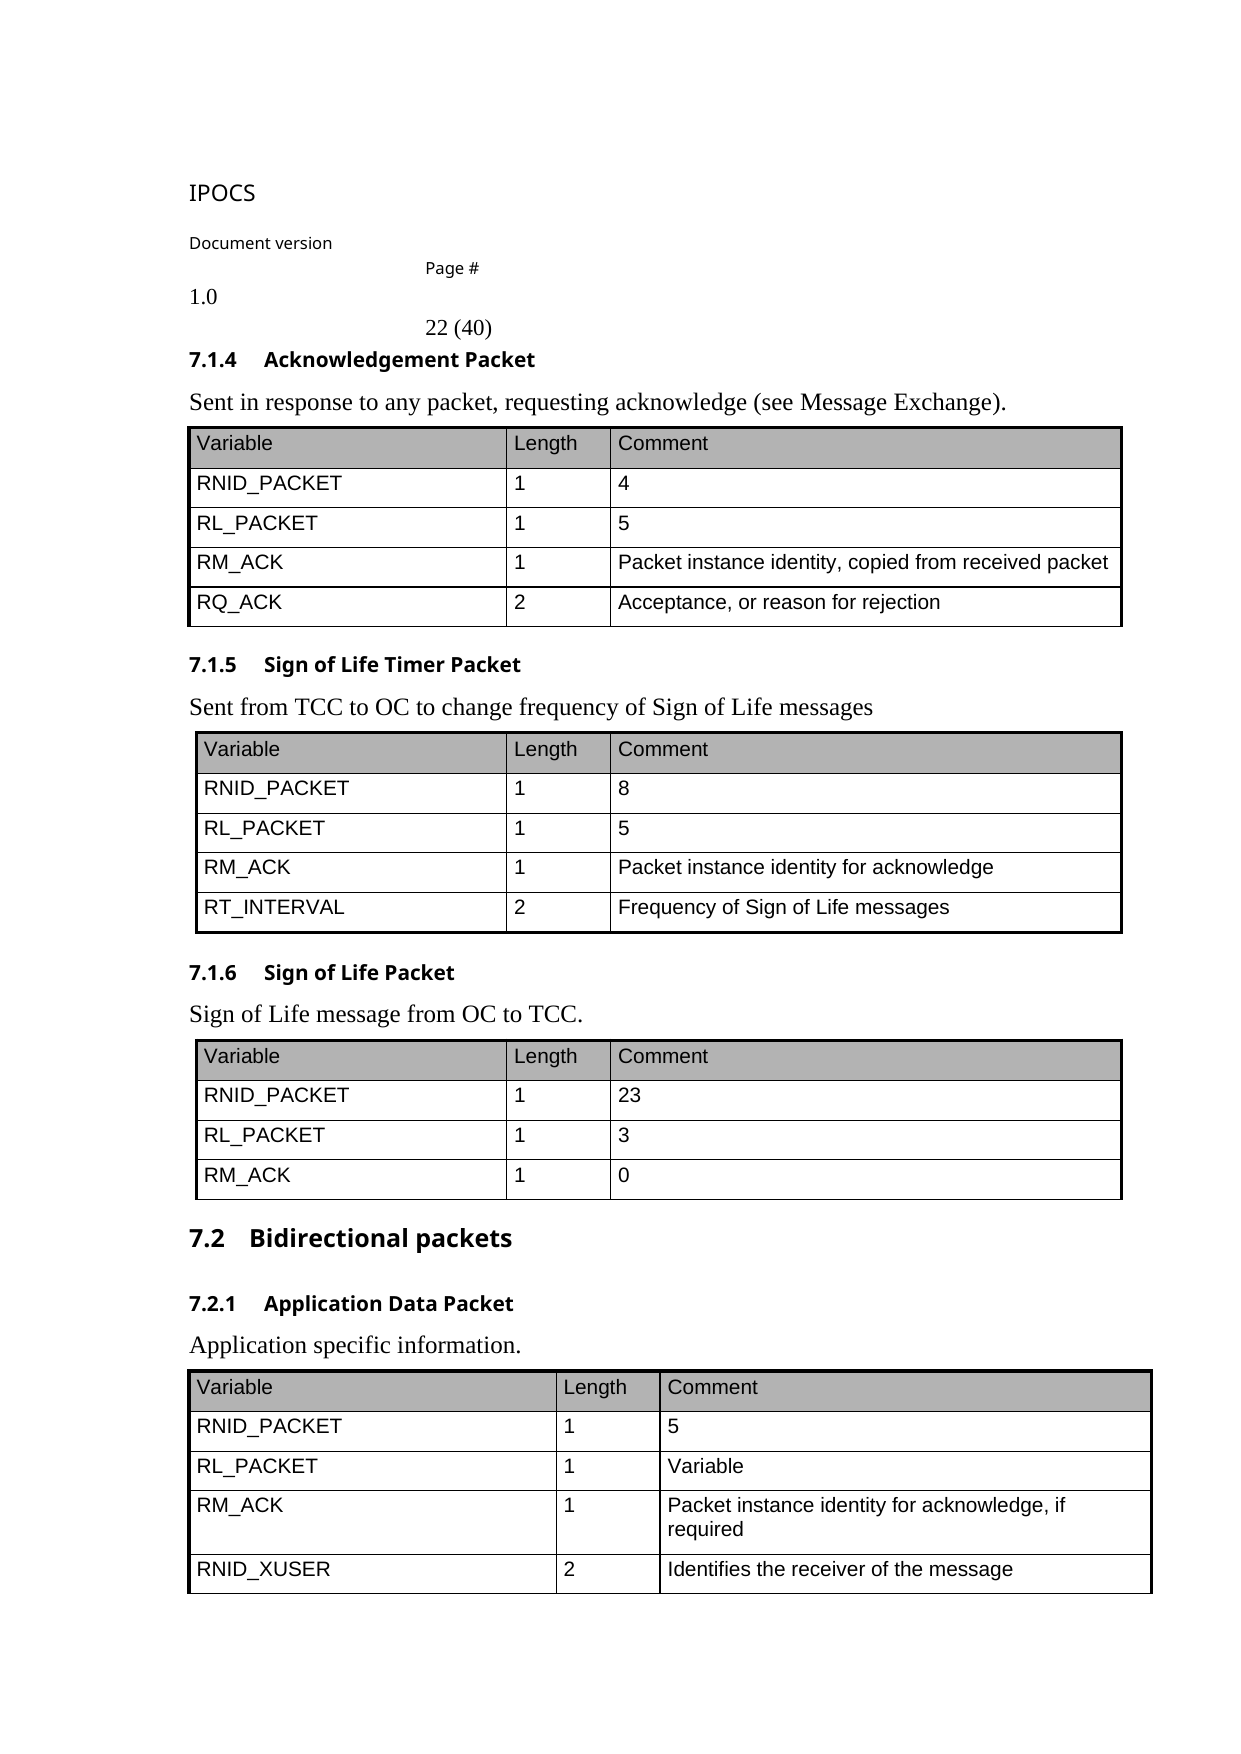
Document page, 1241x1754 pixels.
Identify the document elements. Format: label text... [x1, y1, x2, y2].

text Sent in response to any packet, requesting acknowledge (see 6.3). [189, 384, 1122, 416]
table_header Comment [661, 1373, 1150, 1411]
subtitle Acknowledgement Packet [189, 343, 1122, 374]
text Sign of Life message from OC to TCC. [189, 997, 1122, 1028]
table_cell 1 [507, 1121, 610, 1159]
table_cell Acceptance, or reason for rejection [611, 588, 1120, 626]
table_cell RQ_ACK [191, 588, 506, 626]
table_cell RNID_PACKET [191, 469, 506, 507]
table_cell 1 [557, 1452, 659, 1490]
table_cell RNID_PACKET [198, 1081, 506, 1120]
table_cell 1 [507, 1081, 610, 1120]
subtitle Application Data Packet [189, 1286, 1122, 1317]
table_cell RNID_PACKET [198, 774, 506, 812]
table_cell RM_ACK [198, 853, 506, 892]
table_cell RM_ACK [191, 1491, 556, 1554]
table_cell Identifies the receiver of the message [661, 1555, 1150, 1593]
table_cell Packet instance identity, copied from received packet [611, 548, 1120, 586]
table_cell 4 [611, 469, 1120, 507]
table_cell 0 [611, 1160, 1120, 1199]
table_cell RNID_XUSER [191, 1555, 556, 1593]
table_cell RL_PACKET [191, 1452, 556, 1490]
table_cell RT_INTERVAL [198, 893, 506, 931]
table_cell RM_ACK [198, 1160, 506, 1199]
table_cell 1 [557, 1412, 659, 1451]
table_header Length [557, 1373, 659, 1411]
table_cell 2 [507, 893, 610, 931]
table_header Variable [191, 429, 506, 468]
table_cell 1 [557, 1491, 659, 1554]
table_header Comment [611, 734, 1120, 773]
table_cell 5 [611, 814, 1120, 852]
table_cell RL_PACKET [198, 1121, 506, 1159]
table_cell 2 [557, 1555, 659, 1593]
table_header Length [507, 429, 610, 468]
text Sent from TCC to OC to change frequency of Sign of Life messages [189, 689, 1122, 721]
subtitle Sign of Life Packet [189, 955, 1122, 986]
table_cell 5 [611, 508, 1120, 547]
table_cell 3 [611, 1121, 1120, 1159]
table_header Length [507, 1042, 610, 1080]
table_cell 1 [507, 469, 610, 507]
table_cell 23 [611, 1081, 1120, 1120]
table_cell 8 [611, 774, 1120, 812]
table_cell RNID_PACKET [191, 1412, 556, 1451]
table_cell Packet instance identity for acknowledge, if required [661, 1491, 1150, 1554]
table_cell RL_PACKET [191, 508, 506, 547]
table_cell RL_PACKET [198, 814, 506, 852]
table_cell 5 [661, 1412, 1150, 1451]
table_header Variable [198, 734, 506, 773]
table_header Variable [191, 1373, 556, 1411]
table_cell 1 [507, 1160, 610, 1199]
table_cell RM_ACK [191, 548, 506, 586]
table_cell 2 [507, 588, 610, 626]
subtitle Bidirectional packets [189, 1221, 1122, 1255]
table_cell Variable [661, 1452, 1150, 1490]
table_cell 1 [507, 548, 610, 586]
table_cell 1 [507, 774, 610, 812]
table_header Length [507, 734, 610, 773]
text Application specific information. [189, 1328, 1122, 1359]
table_header Comment [611, 1042, 1120, 1080]
table_cell Frequency of Sign of Life messages [611, 893, 1120, 931]
subtitle Sign of Life Timer Packet [189, 648, 1122, 679]
table_cell 1 [507, 853, 610, 892]
table_cell 1 [507, 814, 610, 852]
table_cell 1 [507, 508, 610, 547]
table_header Comment [611, 429, 1120, 468]
table_header Variable [198, 1042, 506, 1080]
table_cell Packet instance identity for acknowledge [611, 853, 1120, 892]
